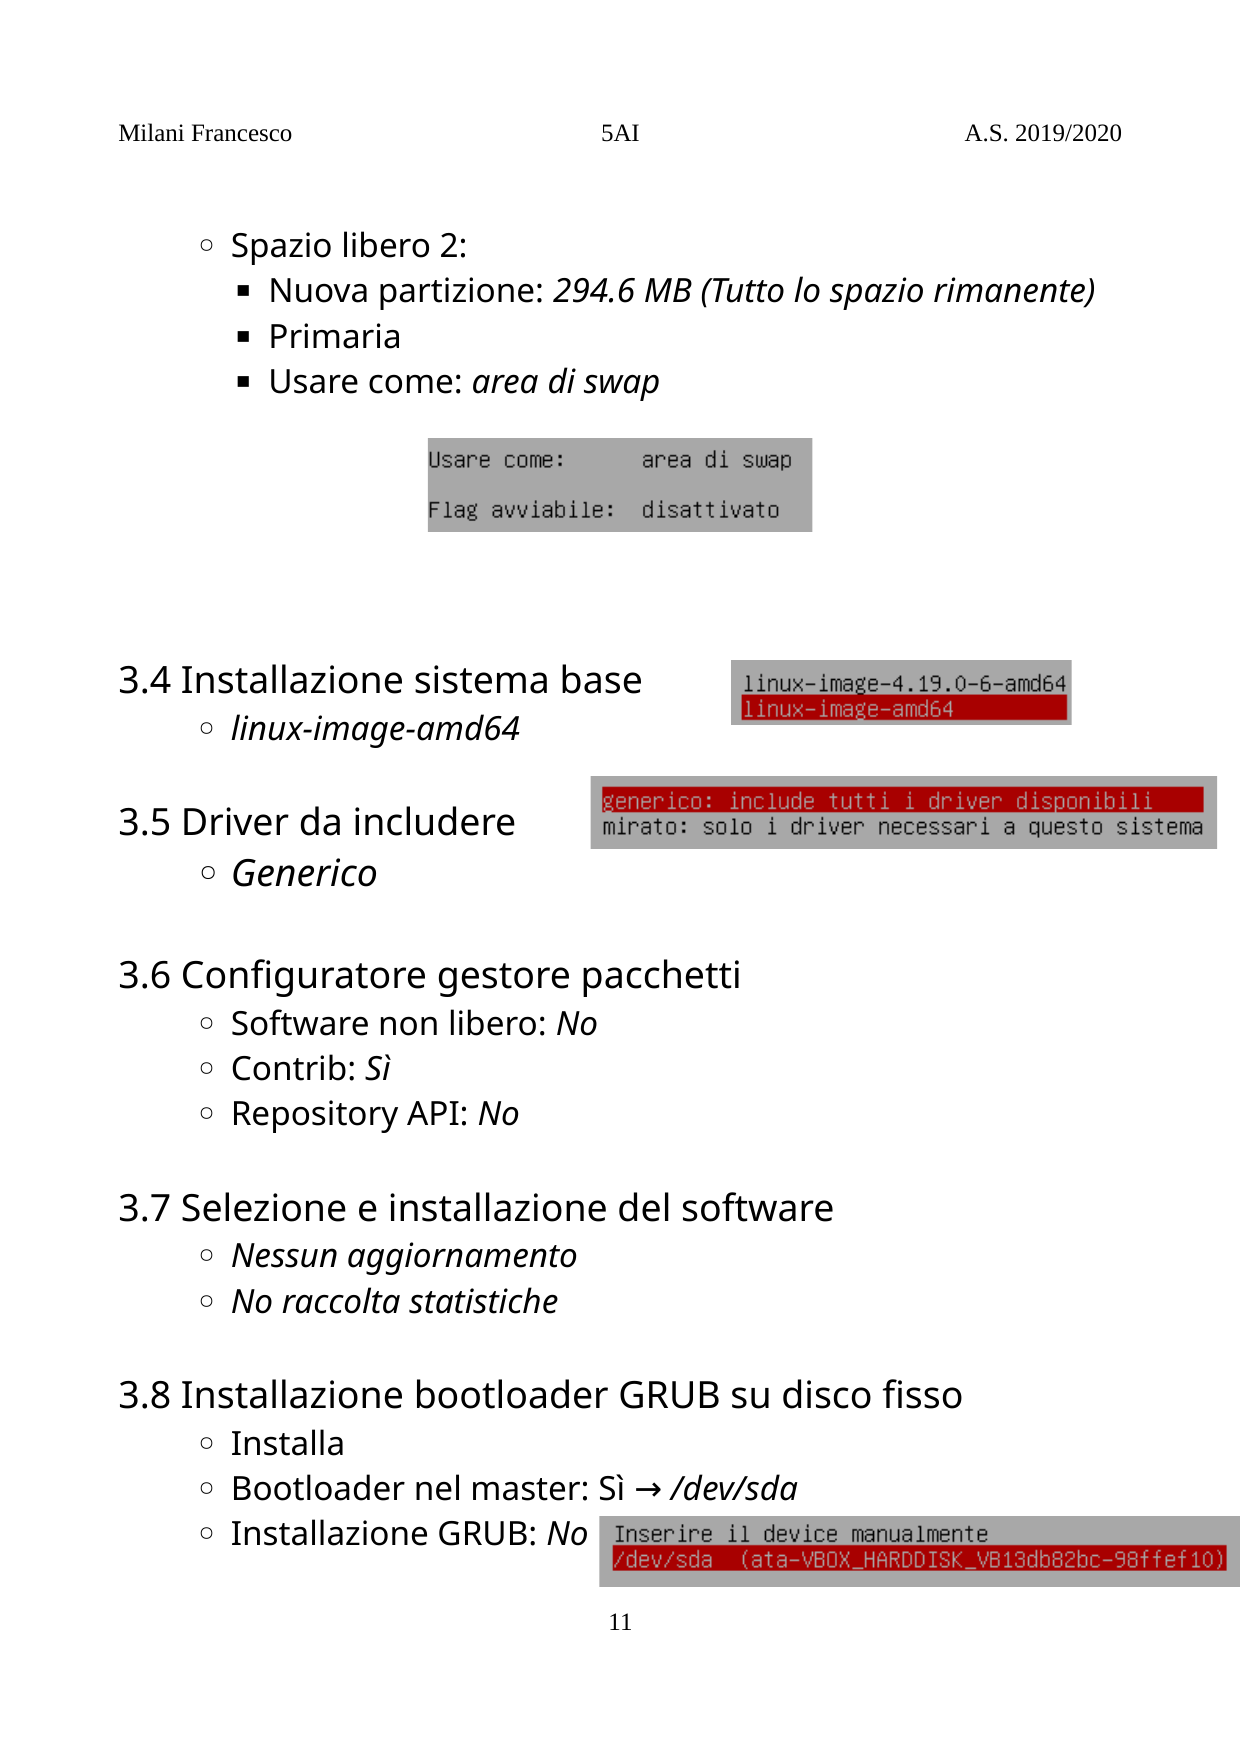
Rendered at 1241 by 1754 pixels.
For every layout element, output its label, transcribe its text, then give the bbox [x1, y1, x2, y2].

picture [731, 660, 1072, 725]
list Primaria [231, 313, 1122, 358]
list Spazio libero 2: [193, 222, 1122, 267]
text 3.7 Selezione e installazione del software [118, 1181, 1122, 1232]
picture [590, 776, 1218, 849]
list Installazione GRUB: No [193, 1510, 1122, 1556]
list Nuova partizione: 294.6 MB (Tutto lo spazio rimanente) [231, 267, 1122, 313]
text 3.5 Driver da includere [118, 795, 590, 846]
picture [599, 1516, 1240, 1587]
text 3.8 Installazione bootloader GRUB su disco fisso [118, 1368, 1122, 1419]
picture [427, 438, 813, 532]
list Installa [193, 1419, 1122, 1465]
text 3.6 Configuratore gestore pacchetti [118, 948, 1122, 999]
list Nessun aggiornamento [193, 1232, 1122, 1277]
list Contrib: Sì [193, 1045, 1122, 1090]
list linux-image-amd64 [193, 704, 1122, 750]
list Bootloader nel master: Sì → /dev/sda [193, 1465, 1122, 1510]
list Usare come: area di swap [231, 358, 1122, 403]
list No raccolta statistiche [193, 1277, 1122, 1323]
list Software non libero: No [193, 999, 1122, 1045]
list Generico [193, 846, 1122, 897]
list Repository API: No [193, 1090, 1122, 1136]
text 3.4 Installazione sistema base [118, 653, 1122, 704]
